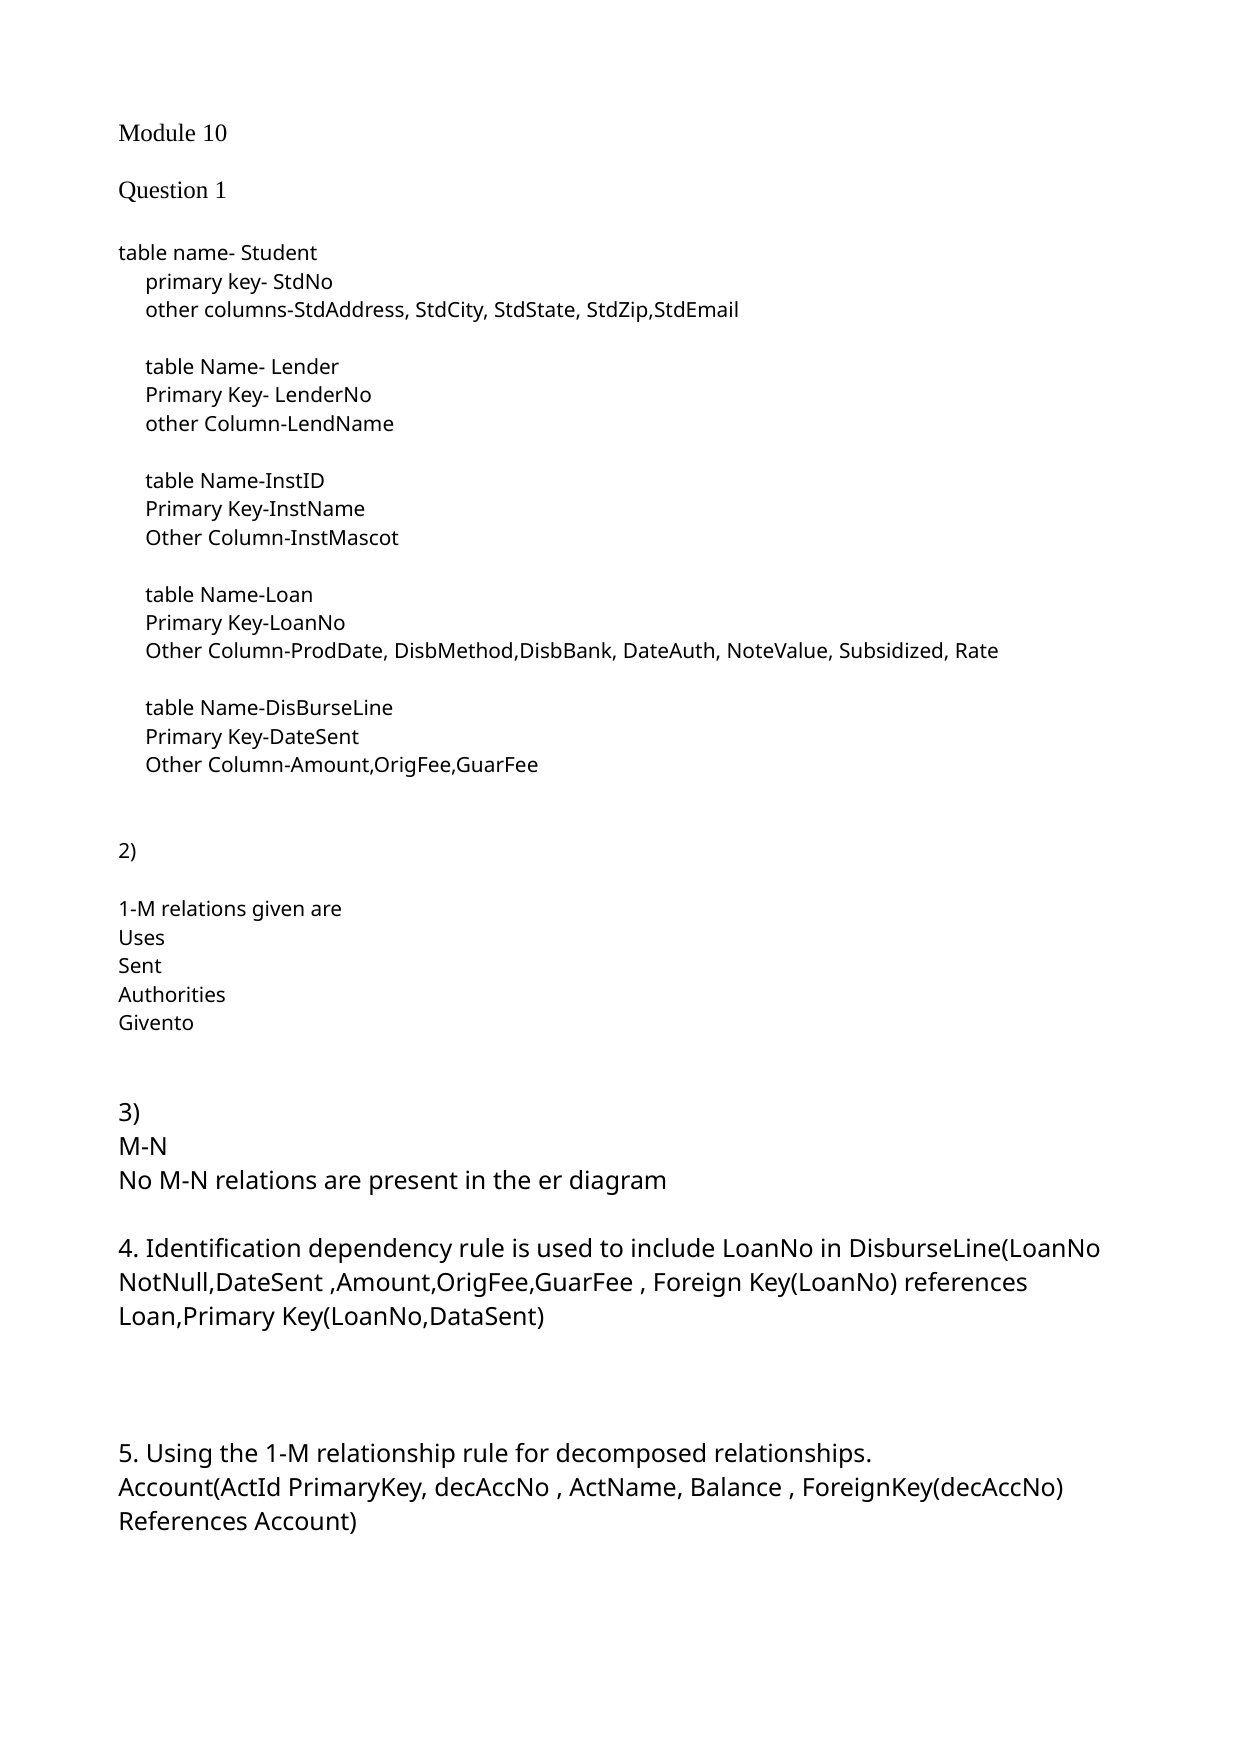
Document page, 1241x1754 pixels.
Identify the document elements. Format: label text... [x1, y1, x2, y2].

text 3) [118, 1095, 1122, 1129]
text table name- Student [118, 238, 1122, 267]
text table Name-InstID [118, 466, 1122, 494]
text 2) [118, 837, 1122, 865]
text 1-M relations given are [118, 894, 1122, 923]
text Question 1 [118, 176, 1122, 204]
text Givento [118, 1008, 1122, 1037]
text M-N [118, 1129, 1122, 1163]
text Sent [118, 951, 1122, 980]
text other columns-StdAddress, StdCity, StdState, StdZip,StdEmail [118, 295, 1122, 324]
text 5. Using the 1-M relationship rule for decomposed relationships. [118, 1435, 1122, 1469]
text Other Column-InstMascot [118, 523, 1122, 551]
text Other Column-Amount,OrigFee,GuarFee [118, 750, 1122, 779]
text Uses [118, 923, 1122, 951]
text Account(ActId PrimaryKey, decAccNo , ActName, Balance , ForeignKey(decAccNo) References Account) [118, 1469, 1122, 1537]
text No M-N relations are present in the er diagram [118, 1163, 1122, 1197]
text 4. Identification dependency rule is used to include LoanNo in DisburseLine(LoanNo NotNull,DateSent ,Amount,OrigFee,GuarFee , Foreign Key(LoanNo) references Loan,Primary Key(LoanNo,DataSent) [118, 1231, 1122, 1333]
text primary key- StdNo [118, 267, 1122, 295]
text table Name- Lender [118, 352, 1122, 381]
text Primary Key-DateSent [118, 722, 1122, 750]
text Primary Key- LenderNo [118, 381, 1122, 409]
text table Name-Loan [118, 580, 1122, 608]
text Other Column-ProdDate, DisbMethod,DisbBank, DateAuth, NoteValue, Subsidized, Rate [118, 637, 1122, 665]
text Primary Key-InstName [118, 494, 1122, 523]
text Primary Key-LoanNo [118, 608, 1122, 637]
text other Column-LendName [118, 409, 1122, 437]
text Module 10 [118, 118, 1122, 147]
text Authorities [118, 980, 1122, 1008]
text table Name-DisBurseLine [118, 693, 1122, 722]
